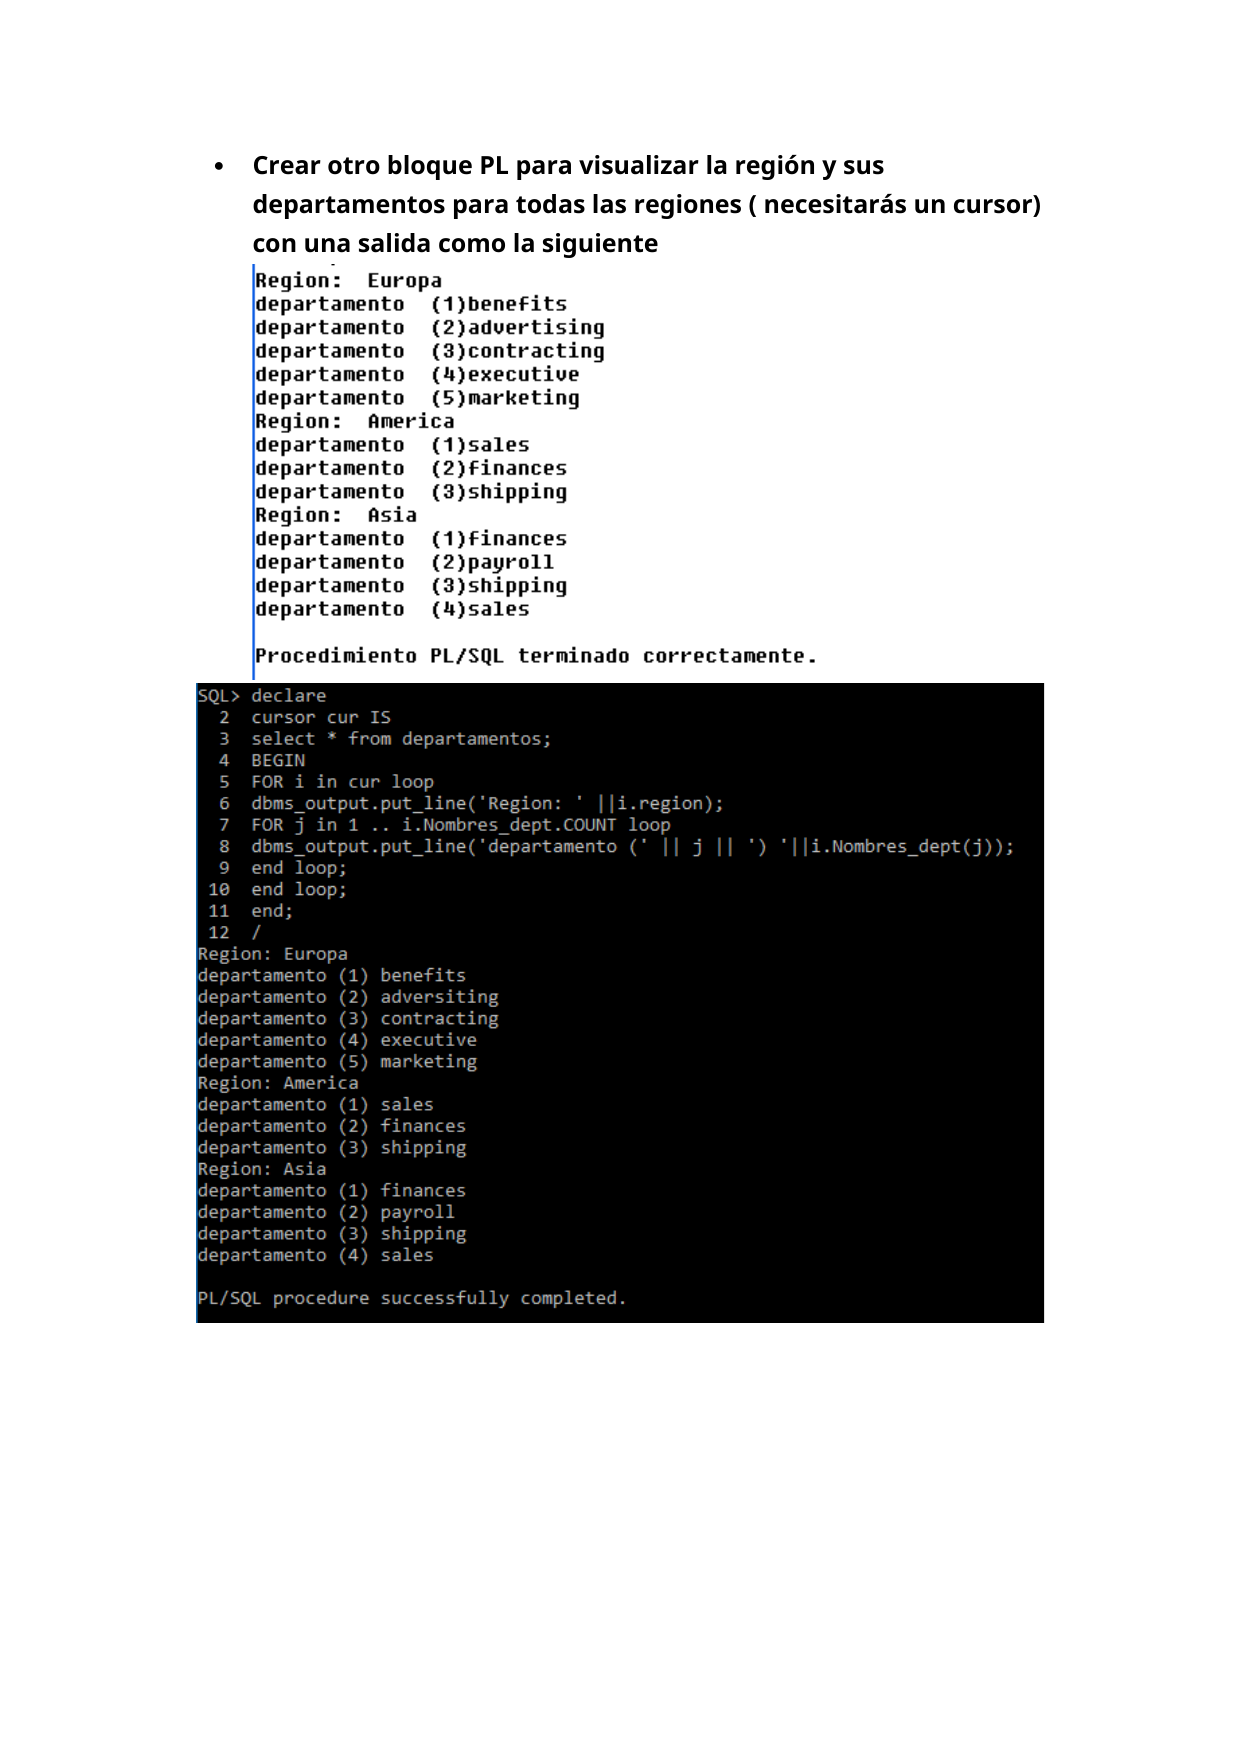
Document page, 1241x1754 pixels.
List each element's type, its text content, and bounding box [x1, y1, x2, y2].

list Crear otro bloque PL para visualizar la región y sus departamentos para todas las regiones ( necesitarás un cursor) con una salida como la siguiente [215, 148, 1063, 680]
picture [196, 683, 1045, 1323]
picture [252, 264, 854, 680]
